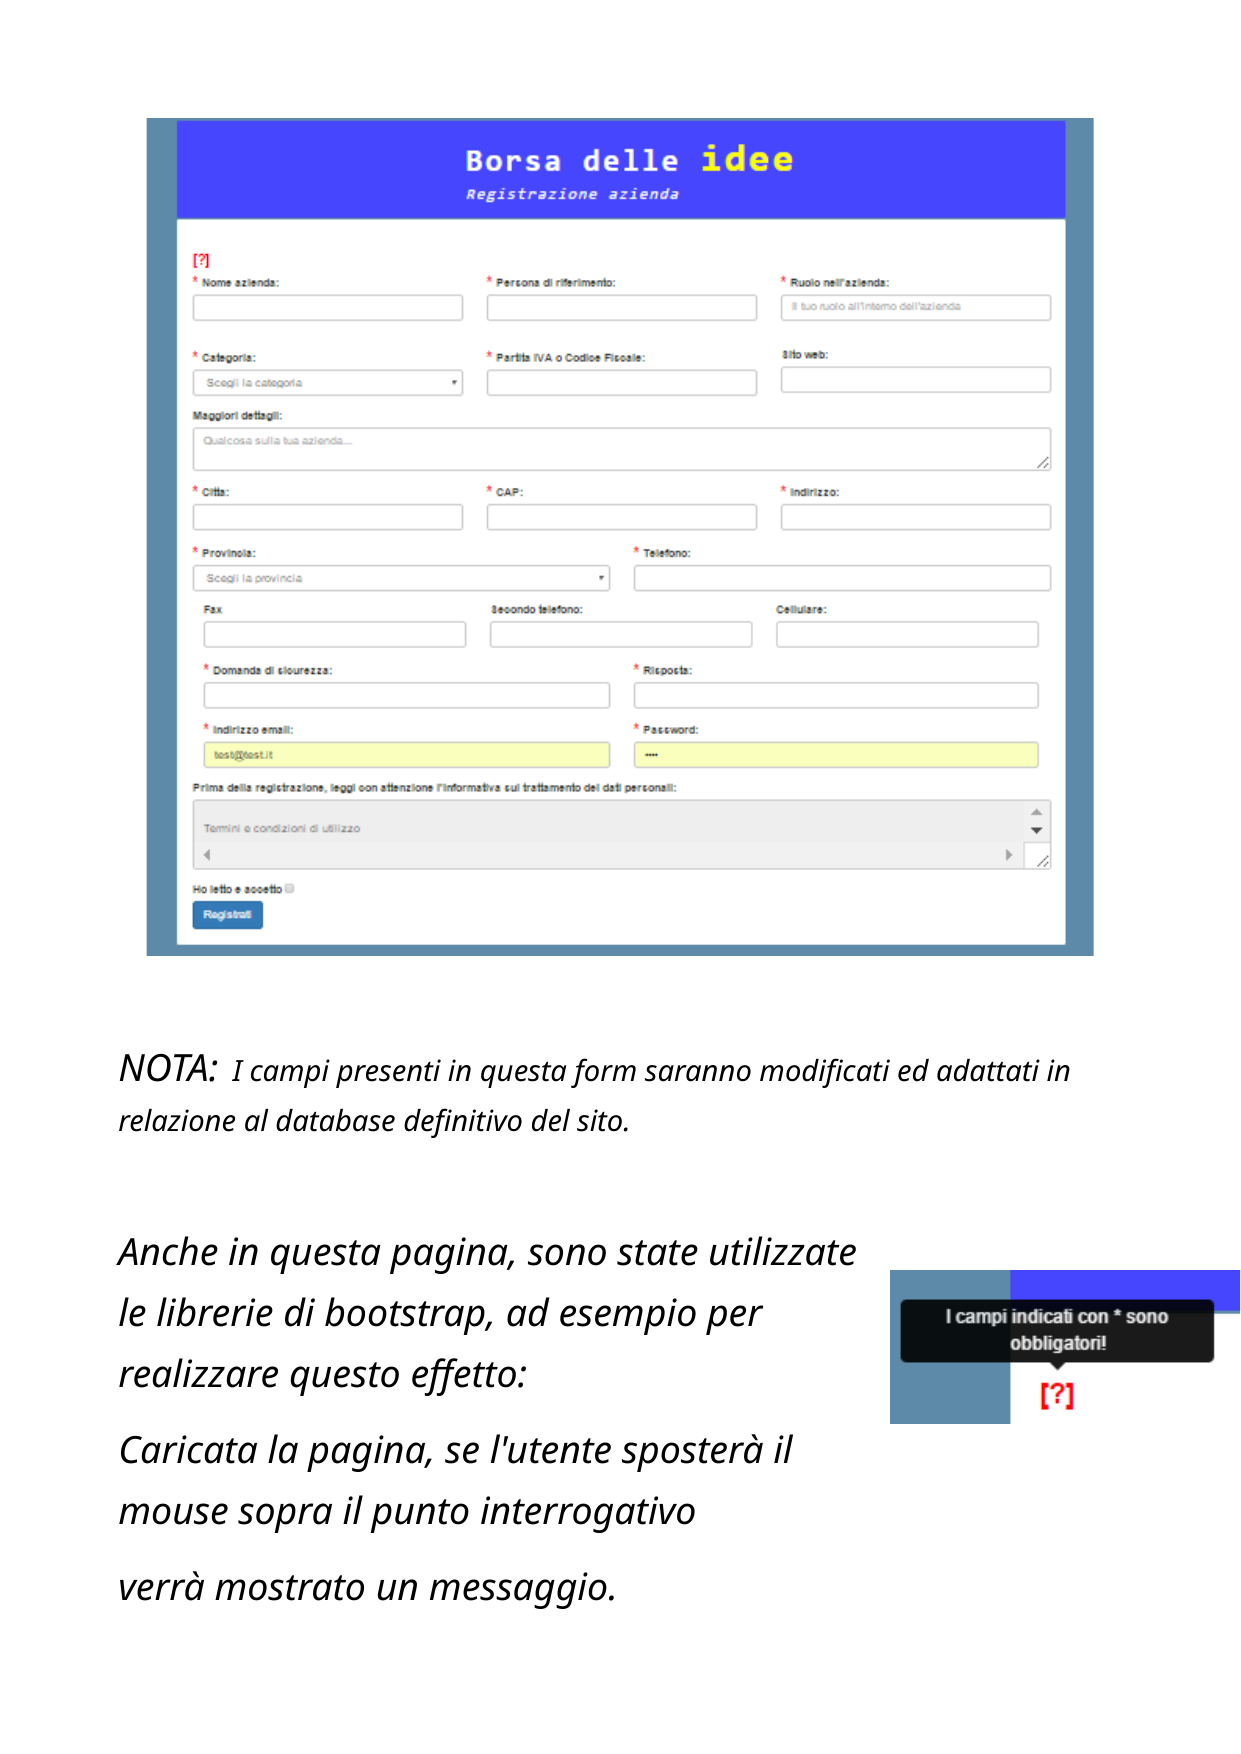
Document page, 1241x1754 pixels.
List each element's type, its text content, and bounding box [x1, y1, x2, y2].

picture [890, 1270, 1241, 1424]
text NOTA: I campi presenti in questa form saranno modificati ed adattati in relazione al database definitivo del sito. [118, 1042, 1122, 1140]
text Anche in questa pagina, sono state utilizzate le librerie di bootstrap, ad esempio per realizzare questo effetto: [118, 1225, 1122, 1398]
picture [146, 118, 1094, 956]
text Caricata la pagina, se l'utente sposterà il mouse sopra il punto interrogativo [118, 1423, 1122, 1536]
text verrà mostrato un messaggio. [118, 1560, 1122, 1611]
